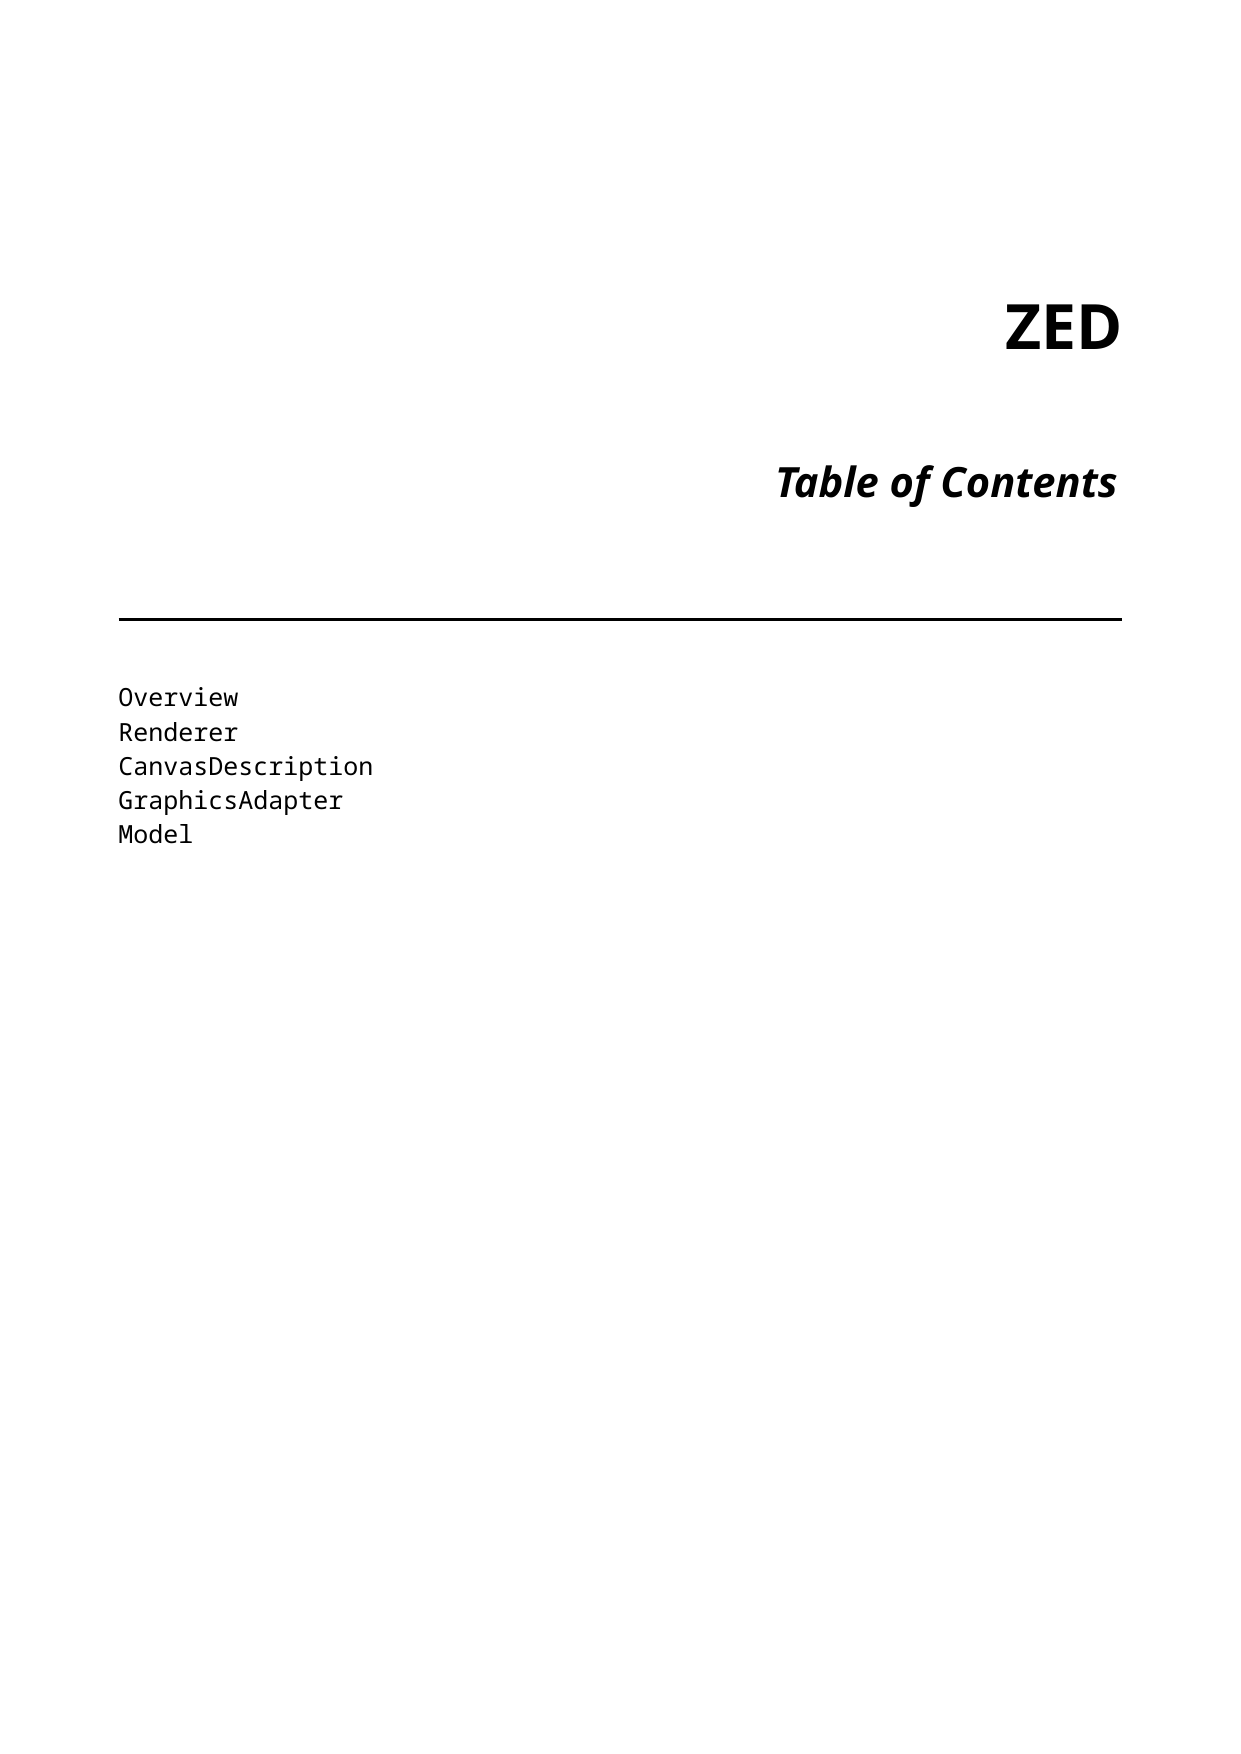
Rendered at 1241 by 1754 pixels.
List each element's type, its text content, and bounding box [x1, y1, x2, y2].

table_cell [118, 1498, 620, 1532]
table_cell [620, 748, 1122, 782]
table_cell [620, 714, 1122, 748]
table_cell [118, 885, 620, 918]
table_cell [620, 1532, 1122, 1566]
table_cell [118, 1157, 620, 1191]
table_cell [620, 1225, 1122, 1259]
table_cell [620, 1464, 1122, 1498]
table_cell [620, 1021, 1122, 1055]
table_cell [620, 1055, 1122, 1089]
table_cell [620, 1600, 1122, 1634]
table_cell [620, 1259, 1122, 1293]
table_cell [118, 987, 620, 1021]
table_cell [620, 1498, 1122, 1532]
table_cell [118, 1123, 620, 1157]
table_cell [620, 782, 1122, 816]
table_cell [620, 816, 1122, 850]
table_cell [118, 1361, 620, 1395]
table_cell [118, 1225, 620, 1259]
table_cell [620, 1123, 1122, 1157]
table_cell [620, 1191, 1122, 1225]
table_cell [620, 1327, 1122, 1361]
table_cell [118, 850, 620, 884]
table_header [620, 680, 1122, 714]
table_cell [620, 1430, 1122, 1463]
table_cell Renderer [118, 714, 620, 748]
table_cell [620, 919, 1122, 953]
table_cell [118, 919, 620, 953]
table_header Overview [118, 680, 620, 714]
table_cell [620, 953, 1122, 987]
table_cell [620, 987, 1122, 1021]
table_cell [118, 1055, 620, 1089]
table_cell [118, 1327, 620, 1361]
text Table of Contents [118, 453, 1122, 510]
table_cell [118, 1021, 620, 1055]
table_cell [118, 1395, 620, 1429]
table_cell [118, 1532, 620, 1566]
table_cell CanvasDescription [118, 748, 620, 782]
table_cell [118, 1566, 620, 1600]
table_cell GraphicsAdapter [118, 782, 620, 816]
table_cell [620, 1566, 1122, 1600]
table_cell [118, 1293, 620, 1327]
table_cell [620, 885, 1122, 918]
table_cell [118, 1600, 620, 1634]
table_cell [118, 1089, 620, 1123]
table_cell Model [118, 816, 620, 850]
table_cell [620, 1293, 1122, 1327]
text ZED [118, 283, 1122, 368]
table_cell [620, 1157, 1122, 1191]
table_cell [118, 1430, 620, 1463]
table_cell [118, 1259, 620, 1293]
table_cell [118, 953, 620, 987]
table_cell [118, 1464, 620, 1498]
table_cell [620, 1089, 1122, 1123]
table_cell [118, 1191, 620, 1225]
table_cell [620, 1395, 1122, 1429]
table_cell [620, 850, 1122, 884]
table_cell [620, 1361, 1122, 1395]
